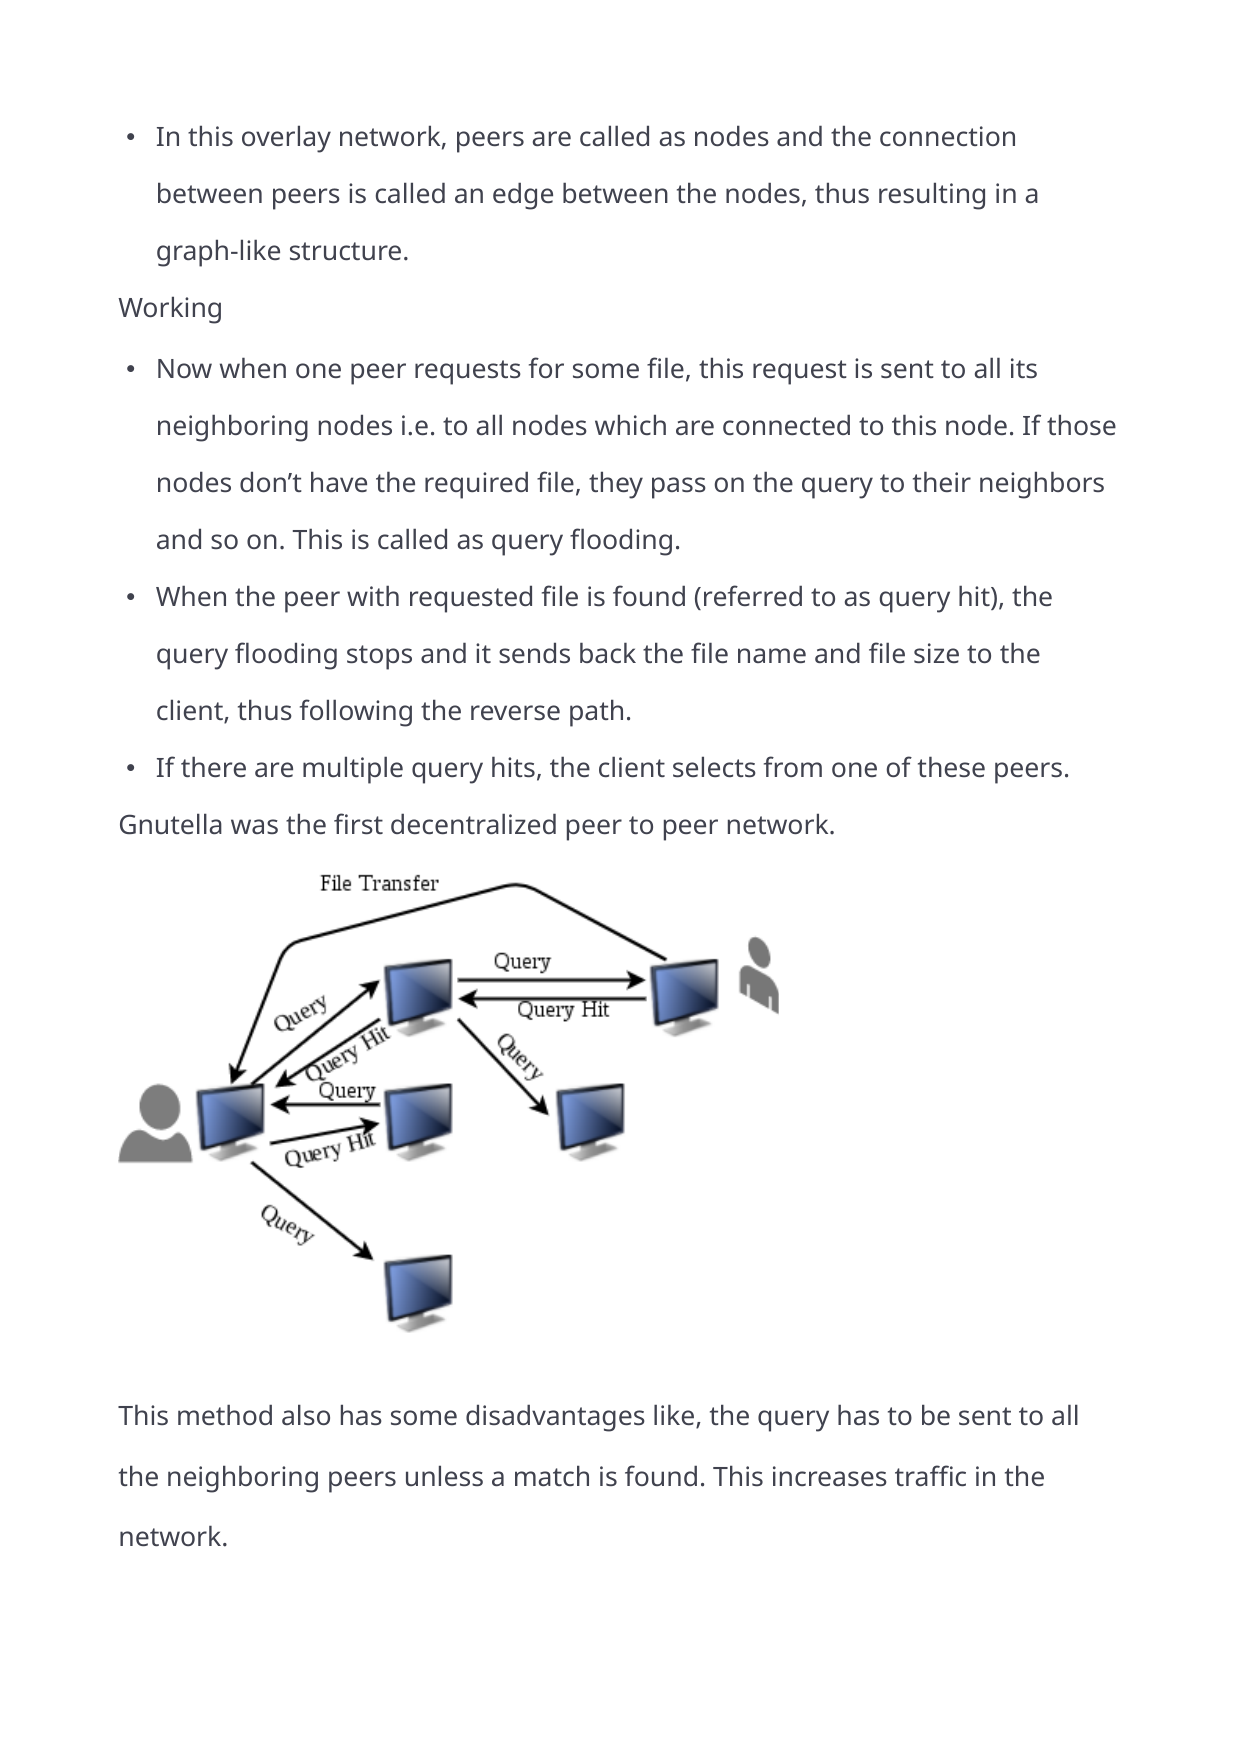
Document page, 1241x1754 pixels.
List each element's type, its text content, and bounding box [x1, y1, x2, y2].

list Now when one peer requests for some file, this request is sent to all its neighboring nodes i.e. to all nodes which are connected to this node. If those nodes don’t have the required file, they pass on the query to their neighbors and so on. This is called as query flooding. [156, 350, 1122, 557]
text Working [118, 289, 1122, 326]
list In this overlay network, peers are called as nodes and the connection between peers is called an edge between the nodes, thus resulting in a graph-like structure. [156, 118, 1122, 268]
text This method also has some disadvantages like, the query has to be sent to all the neighboring peers unless a match is found. This increases traffic in the network. [118, 1397, 1122, 1554]
text Gnutella was the first decentralized peer to peer network. [118, 806, 1122, 842]
list When the peer with requested file is found (referred to as query hit), the query flooding stops and it sends back the file name and file size to the client, thus following the reverse path. [156, 578, 1122, 728]
list If there are multiple query hits, the client selects from one of these peers. [156, 749, 1122, 785]
